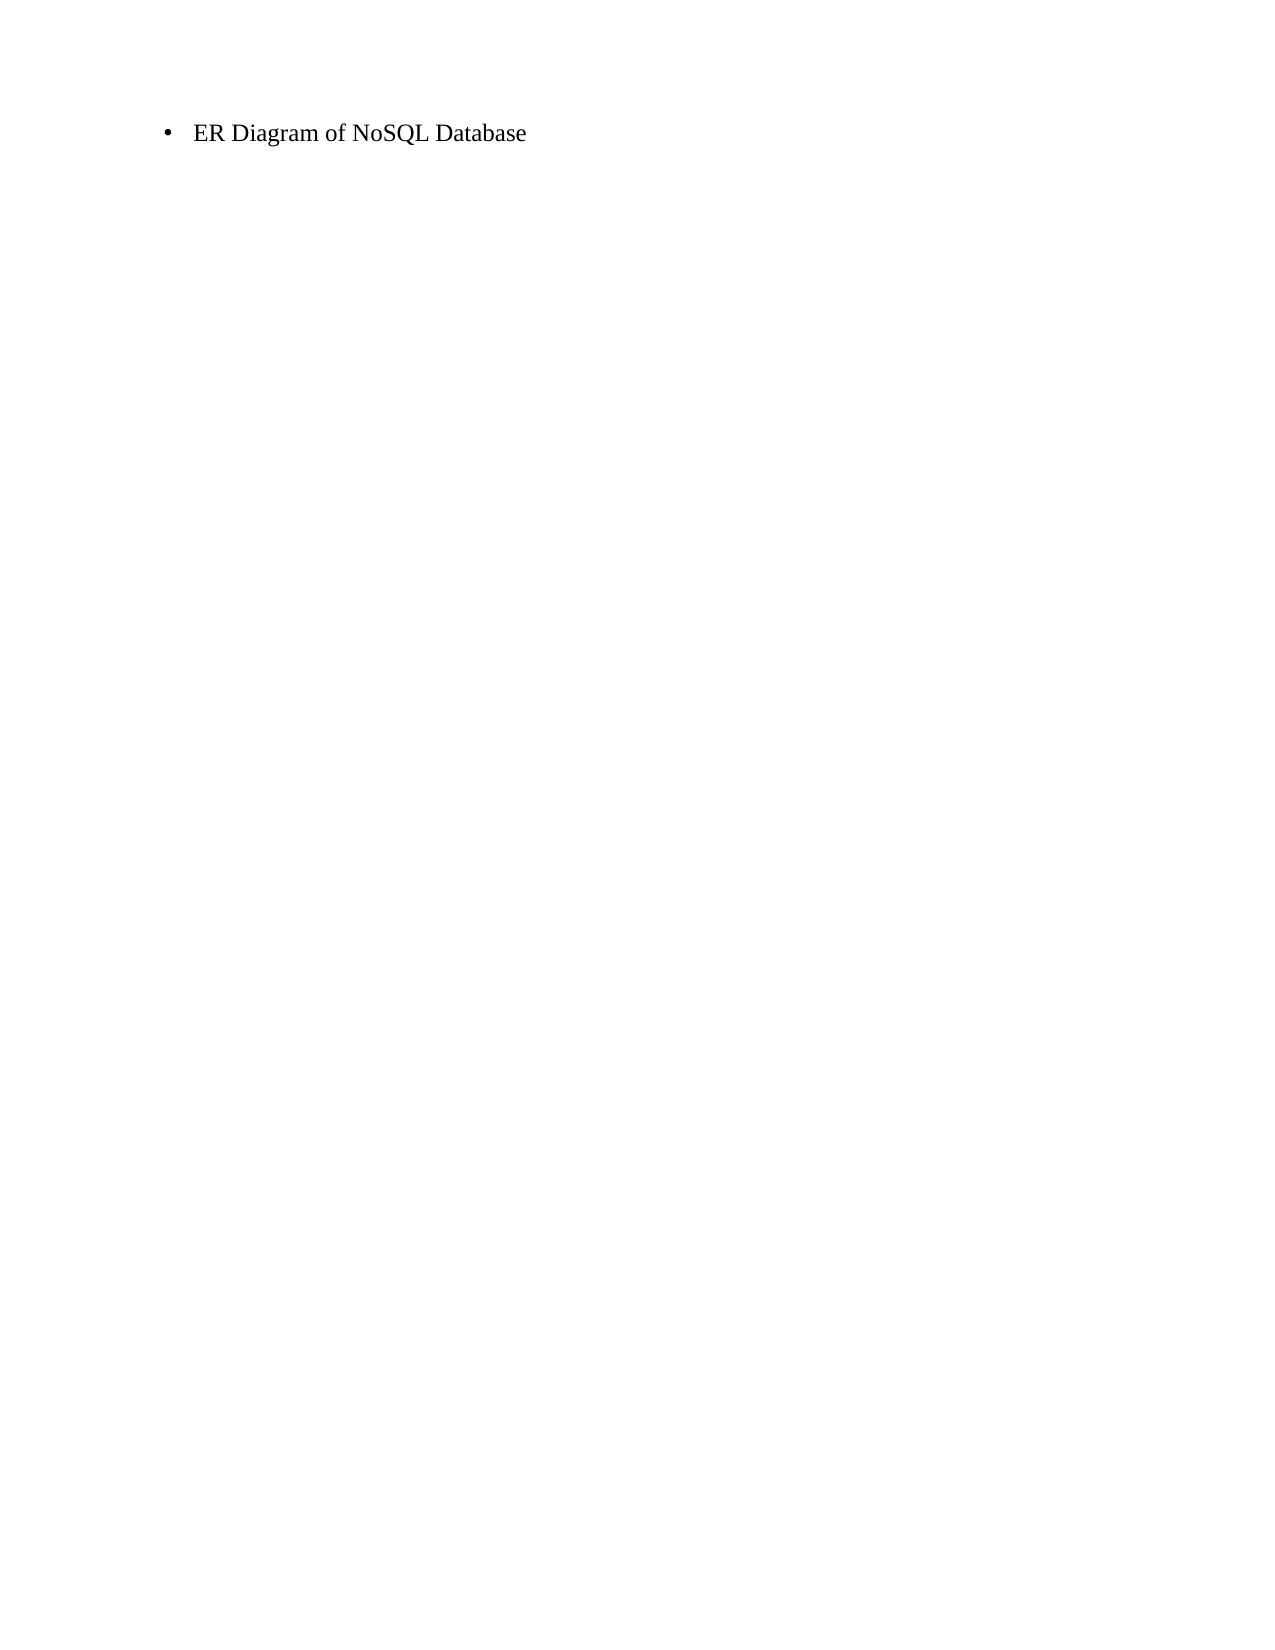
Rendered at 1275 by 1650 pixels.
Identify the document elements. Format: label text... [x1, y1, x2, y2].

list ER Diagram of NoSQL Database [164, 118, 1157, 147]
